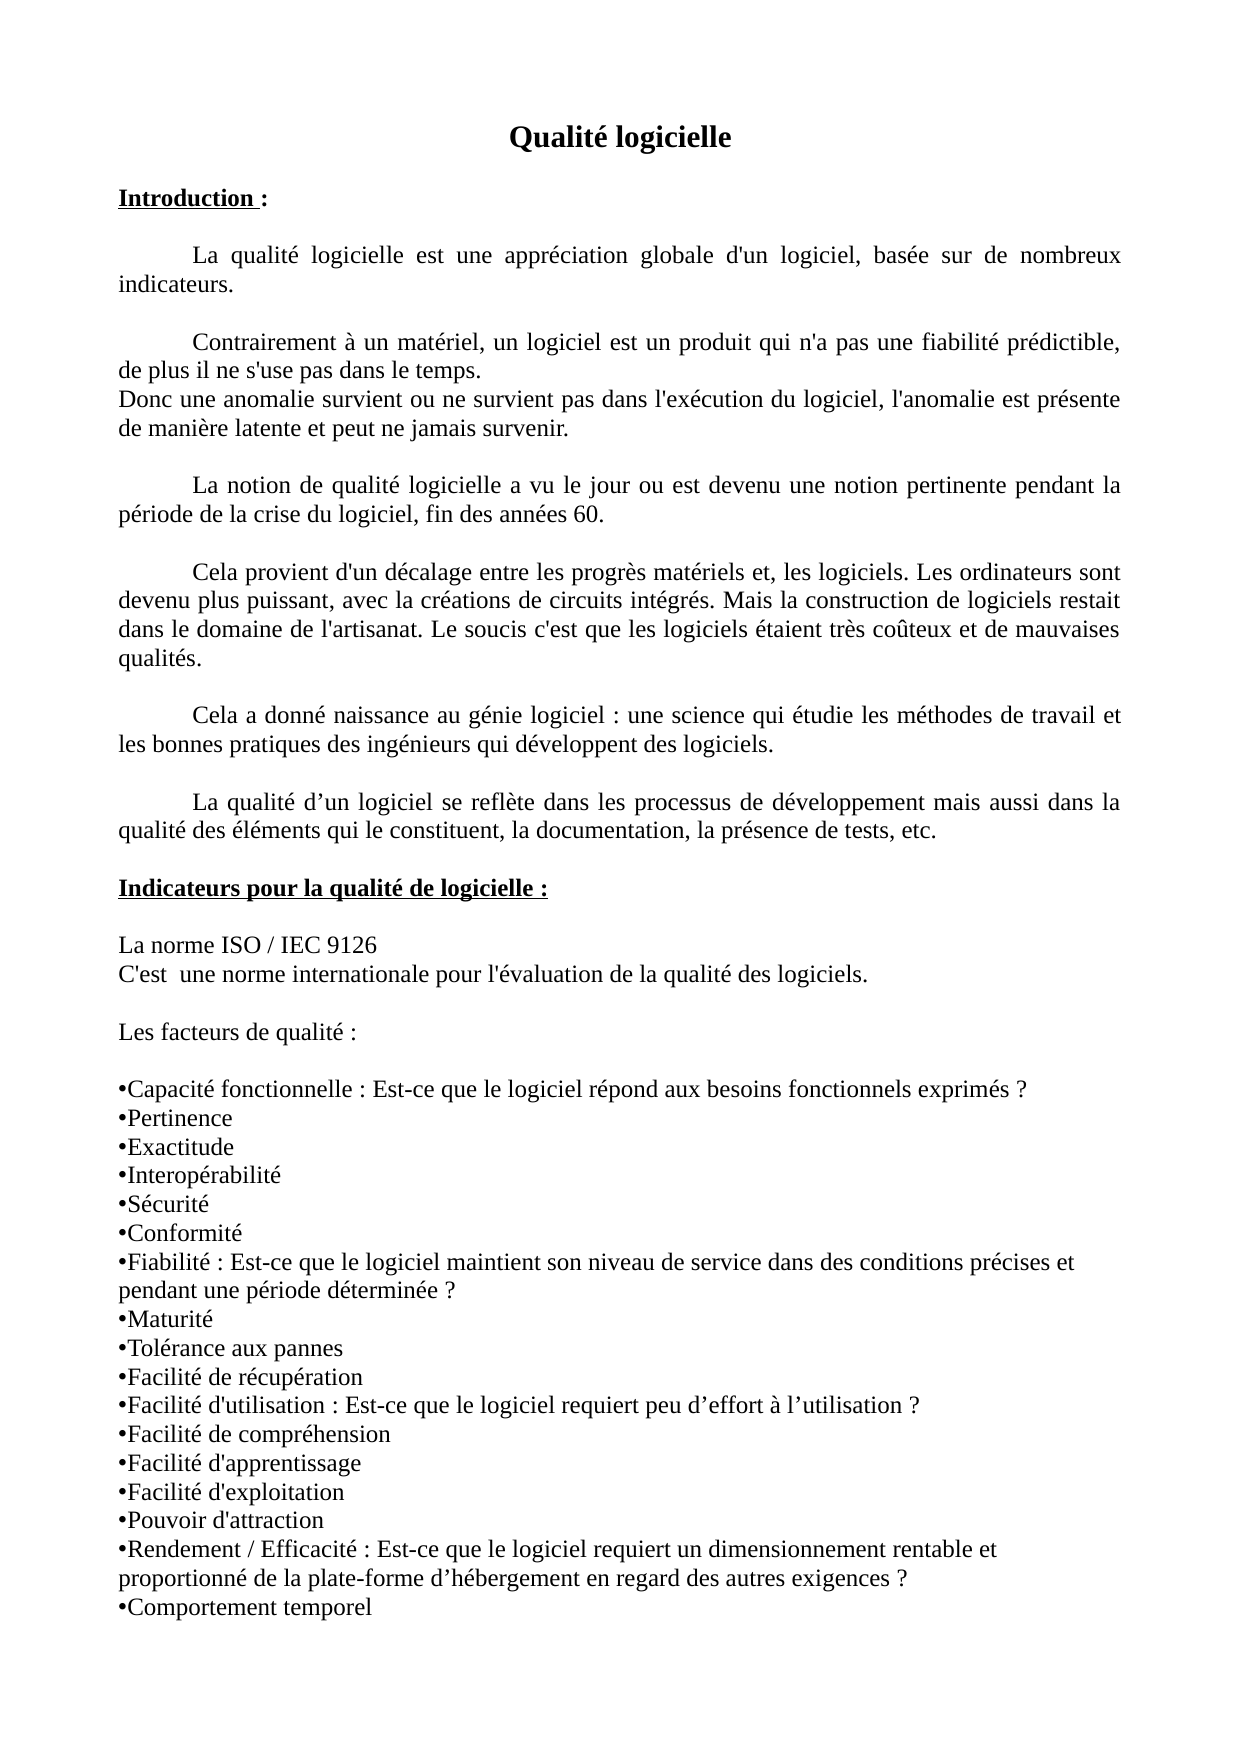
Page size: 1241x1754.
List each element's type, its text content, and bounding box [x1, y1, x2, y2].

text Contrairement à un matériel, un logiciel est un produit qui n'a pas une fiabilité prédictible, de plus il ne s'use pas dans le temps. [118, 327, 1122, 384]
list Tolérance aux pannes [118, 1333, 1122, 1362]
list Comportement temporel [118, 1592, 1122, 1620]
list Rendement / Efficacité : Est-ce que le logiciel requiert un dimensionnement rentable et proportionné de la plate-forme d’hébergement en regard des autres exigences ? [118, 1534, 1122, 1592]
text Indicateurs pour la qualité de logicielle : [118, 873, 1122, 902]
text Introduction : [118, 183, 1122, 212]
list Facilité de compréhension [118, 1419, 1122, 1448]
text Les facteurs de qualité : [118, 1017, 1122, 1045]
list Exactitude [118, 1132, 1122, 1160]
text La norme ISO / IEC 9126 [118, 930, 1122, 959]
list Capacité fonctionnelle : Est-ce que le logiciel répond aux besoins fonctionnels exprimés ? [118, 1074, 1122, 1103]
list Facilité d'exploitation [118, 1477, 1122, 1505]
text Cela provient d'un décalage entre les progrès matériels et, les logiciels. Les ordinateurs sont devenu plus puissant, avec la créations de circuits intégrés. Mais la construction de logiciels restait dans le domaine de l'artisanat. Le soucis c'est que les logiciels étaient très coûteux et de mauvaises qualités. [118, 557, 1122, 672]
text La qualité logicielle est une appréciation globale d'un logiciel, basée sur de nombreux indicateurs. [118, 240, 1122, 298]
list Facilité d'apprentissage [118, 1448, 1122, 1477]
list Sécurité [118, 1189, 1122, 1218]
list Conformité [118, 1218, 1122, 1247]
list Pertinence [118, 1103, 1122, 1132]
text C'est une norme internationale pour l'évaluation de la qualité des logiciels. [118, 959, 1122, 988]
list Maturité [118, 1304, 1122, 1333]
list Fiabilité : Est-ce que le logiciel maintient son niveau de service dans des conditions précises et pendant une période déterminée ? [118, 1247, 1122, 1304]
text Cela a donné naissance au génie logiciel : une science qui étudie les méthodes de travail et les bonnes pratiques des ingénieurs qui développent des logiciels. [118, 700, 1122, 758]
list Facilité de récupération [118, 1362, 1122, 1390]
list Interopérabilité [118, 1160, 1122, 1189]
text La qualité d’un logiciel se reflète dans les processus de développement mais aussi dans la qualité des éléments qui le constituent, la documentation, la présence de tests, etc. [118, 787, 1122, 844]
list Pouvoir d'attraction [118, 1505, 1122, 1534]
text Qualité logicielle [118, 118, 1122, 154]
text Donc une anomalie survient ou ne survient pas dans l'exécution du logiciel, l'anomalie est présente de manière latente et peut ne jamais survenir. [118, 384, 1122, 442]
list Facilité d'utilisation : Est-ce que le logiciel requiert peu d’effort à l’utilisation ? [118, 1390, 1122, 1419]
text La notion de qualité logicielle a vu le jour ou est devenu une notion pertinente pendant la période de la crise du logiciel, fin des années 60. [118, 470, 1122, 528]
